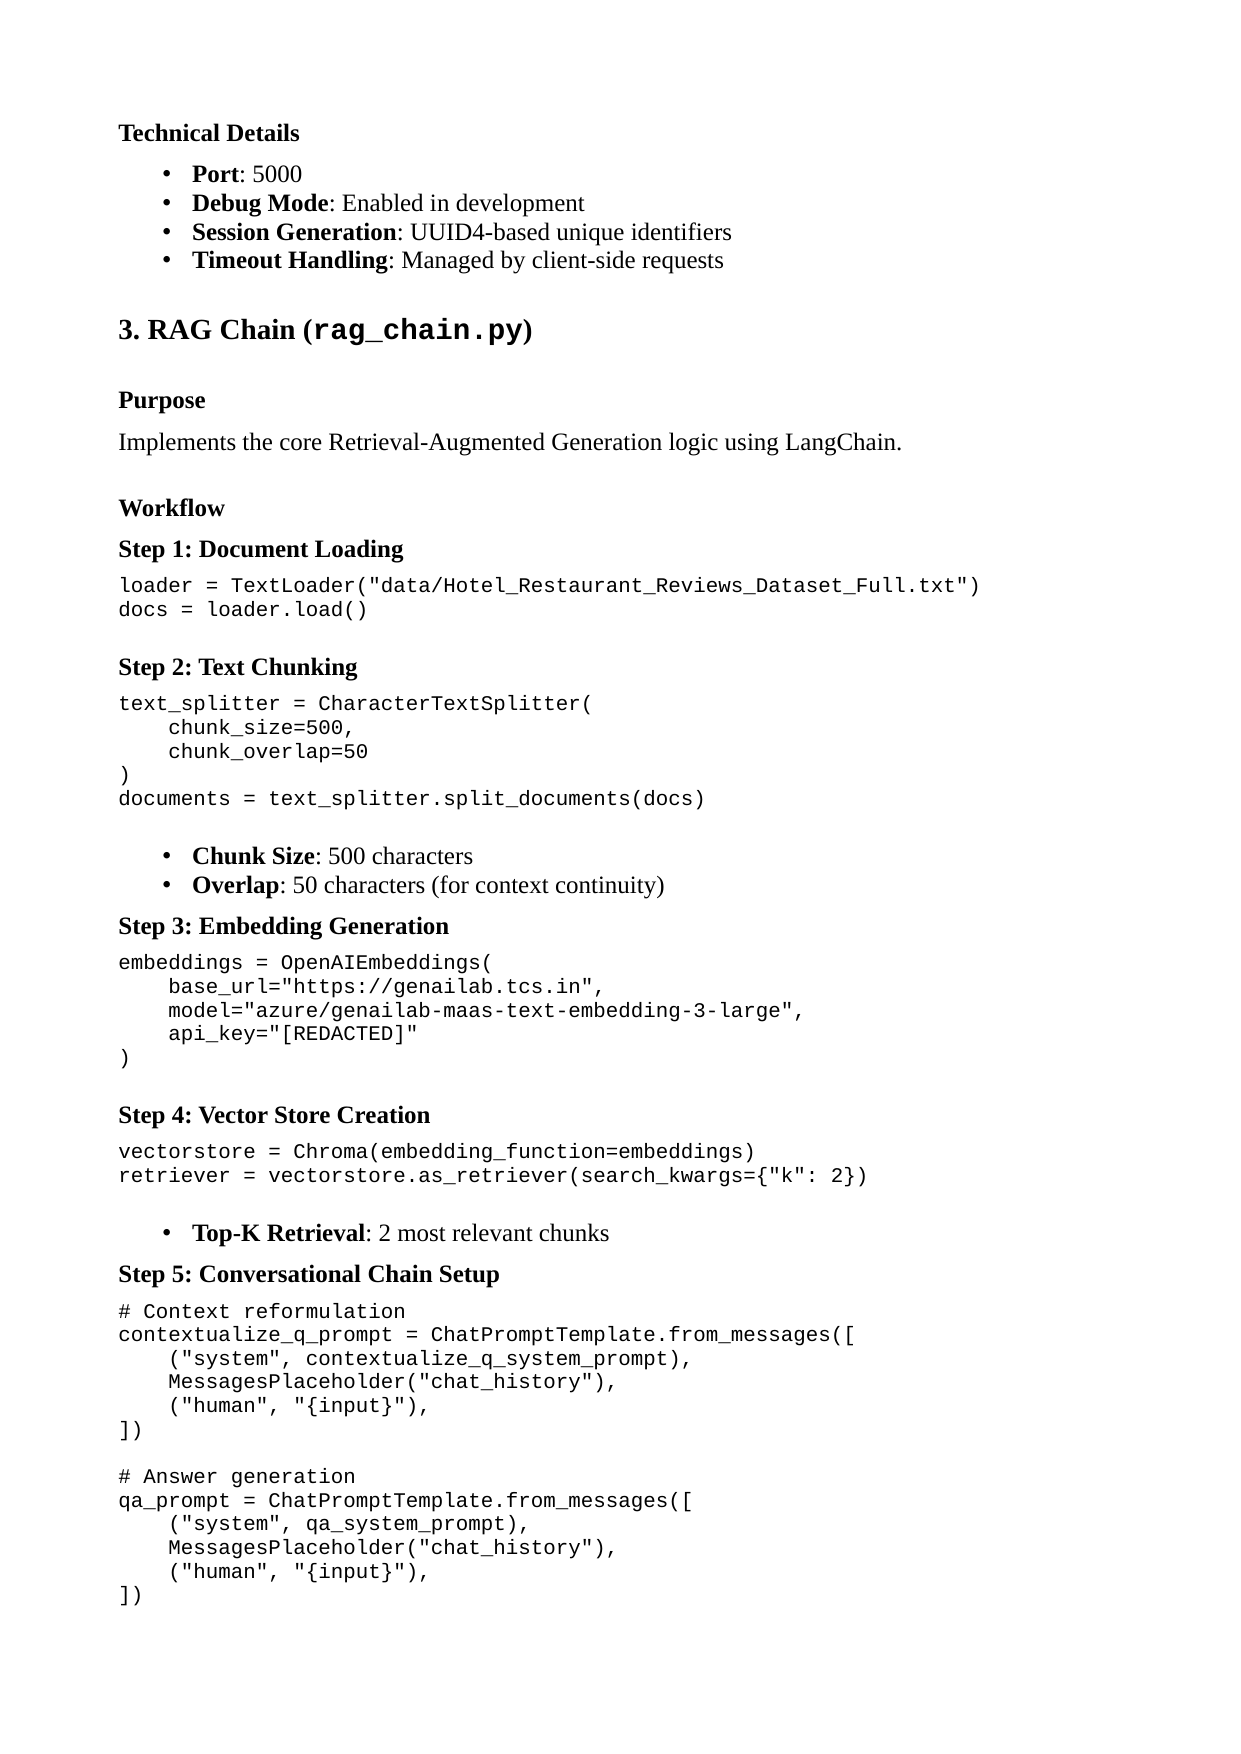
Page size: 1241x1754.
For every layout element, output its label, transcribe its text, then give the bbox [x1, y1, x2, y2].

text ) [118, 1047, 1122, 1071]
list Port: 5000 [162, 159, 1122, 188]
text ("human", "{input}"), [118, 1561, 1122, 1584]
text loader = TextLoader("data/Hotel_Restaurant_Reviews_Dataset_Full.txt") [118, 575, 1122, 599]
text qa_prompt = ChatPromptTemplate.from_messages([ [118, 1490, 1122, 1513]
text base_url="https://genailab.tcs.in", [118, 976, 1122, 1000]
text text_splitter = CharacterTextSplitter( [118, 693, 1122, 717]
text chunk_overlap=50 [118, 741, 1122, 764]
text Step 5: Conversational Chain Setup [118, 1259, 1122, 1288]
text retriever = vectorstore.as_retriever(search_kwargs={"k": 2}) [118, 1165, 1122, 1189]
list Top-K Retrieval: 2 most relevant chunks [162, 1218, 1122, 1247]
text ) [118, 764, 1122, 788]
text vectorstore = Chroma(embedding_function=embeddings) [118, 1141, 1122, 1165]
subtitle Purpose [118, 385, 1122, 414]
text Implements the core Retrieval-Augmented Generation logic using LangChain. [118, 427, 1122, 455]
text MessagesPlaceholder("chat_history"), [118, 1372, 1122, 1395]
text embeddings = OpenAIEmbeddings( [118, 952, 1122, 976]
subtitle Workflow [118, 493, 1122, 522]
text Step 4: Vector Store Creation [118, 1100, 1122, 1129]
list Debug Mode: Enabled in development [162, 188, 1122, 217]
text ]) [118, 1419, 1122, 1442]
text chunk_size=500, [118, 717, 1122, 741]
text # Context reformulation [118, 1301, 1122, 1324]
list Timeout Handling: Managed by client-side requests [162, 246, 1122, 274]
text Step 1: Document Loading [118, 534, 1122, 563]
text Step 3: Embedding Generation [118, 911, 1122, 940]
text model="azure/genailab-maas-text-embedding-3-large", [118, 1000, 1122, 1023]
text # Answer generation [118, 1466, 1122, 1490]
text MessagesPlaceholder("chat_history"), [118, 1537, 1122, 1561]
list Chunk Size: 500 characters [162, 841, 1122, 870]
text ("human", "{input}"), [118, 1395, 1122, 1419]
text ("system", qa_system_prompt), [118, 1513, 1122, 1537]
subtitle Technical Details [118, 118, 1122, 147]
list Session Generation: UUID4-based unique identifiers [162, 217, 1122, 246]
text api_key="[REDACTED]" [118, 1023, 1122, 1047]
list Overlap: 50 characters (for context continuity) [162, 870, 1122, 899]
text ("system", contextualize_q_system_prompt), [118, 1348, 1122, 1372]
subtitle 3. RAG Chain (rag_chain.py) [118, 312, 1122, 348]
text documents = text_splitter.split_documents(docs) [118, 788, 1122, 812]
text contextualize_q_prompt = ChatPromptTemplate.from_messages([ [118, 1324, 1122, 1348]
text Step 2: Text Chunking [118, 652, 1122, 681]
text docs = loader.load() [118, 599, 1122, 623]
text ]) [118, 1584, 1122, 1608]
